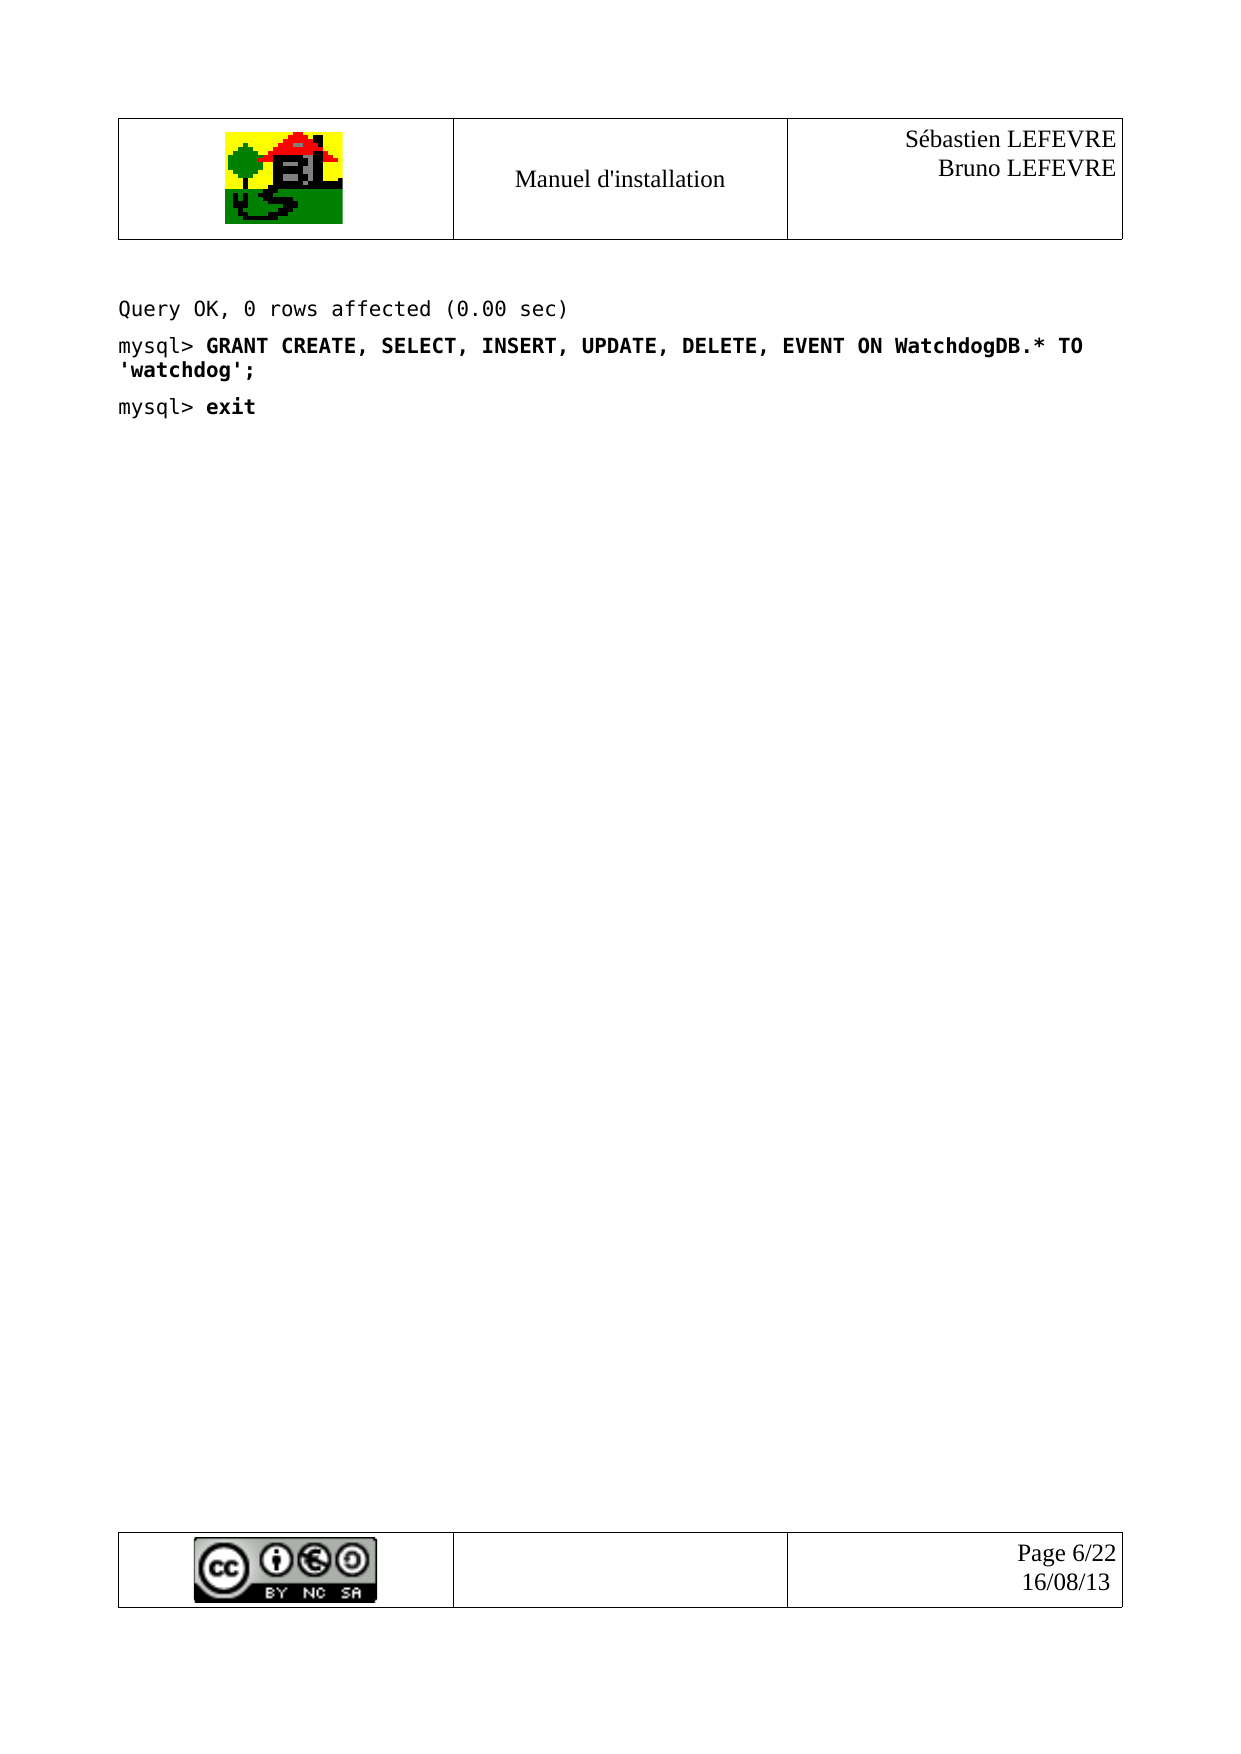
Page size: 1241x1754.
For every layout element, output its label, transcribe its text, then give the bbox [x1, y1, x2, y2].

picture [225, 132, 343, 224]
text mysql> GRANT CREATE, SELECT, INSERT, UPDATE, DELETE, EVENT ON WatchdogDB.* TO 'watchdog'; [118, 334, 1122, 383]
text mysql> exit [118, 395, 1122, 419]
picture [193, 1537, 378, 1603]
text Query OK, 0 rows affected (0.00 sec) [118, 297, 1122, 322]
